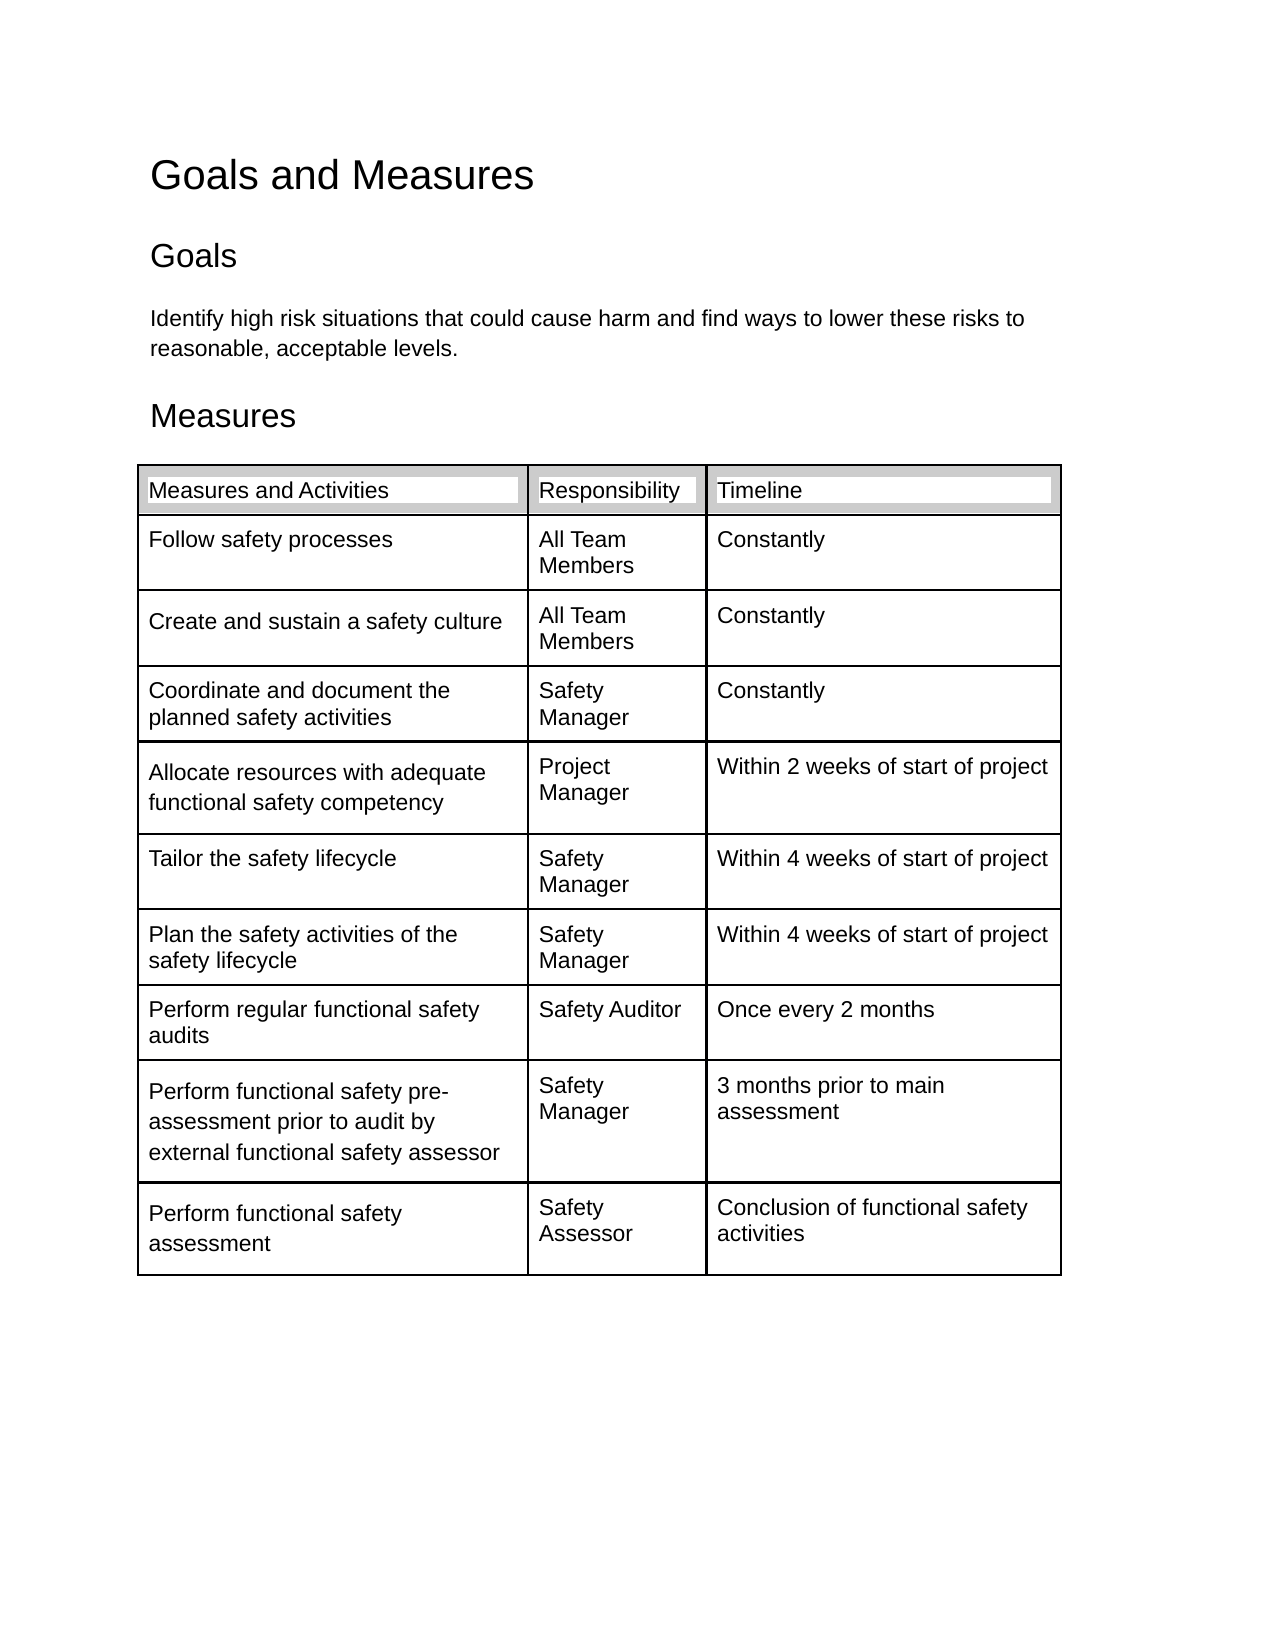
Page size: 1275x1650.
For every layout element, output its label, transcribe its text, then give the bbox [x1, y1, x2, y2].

table_header Responsibility [529, 466, 705, 513]
table_cell Tailor the safety lifecycle [139, 835, 527, 908]
subtitle Goals [150, 236, 1125, 275]
table_cell Safety Assessor [529, 1184, 705, 1273]
table_cell Within 2 weeks of start of project [708, 743, 1060, 832]
table_cell Project Manager [529, 743, 705, 832]
table_cell Follow safety processes [139, 516, 527, 589]
table_cell Perform regular functional safety audits [139, 986, 527, 1059]
table_cell Allocate resources with adequate functional safety competency [139, 743, 527, 832]
table_cell Plan the safety activities of the safety lifecycle [139, 910, 527, 984]
subtitle Goals and Measures [150, 150, 1125, 198]
table_cell Perform functional safety pre-assessment prior to audit by external functional safety assessor [139, 1061, 527, 1181]
table_cell Safety Manager [529, 910, 705, 984]
table_cell Coordinate and document the planned safety activities [139, 667, 527, 740]
table_cell Once every 2 months [708, 986, 1060, 1059]
table_header Measures and Activities [139, 466, 527, 513]
table_header Timeline [708, 466, 1060, 513]
table_cell Safety Manager [529, 1061, 705, 1181]
table_cell Safety Auditor [529, 986, 705, 1059]
subtitle Measures [150, 396, 1125, 434]
table_cell 3 months prior to main assessment [708, 1061, 1060, 1181]
table_cell Safety Manager [529, 835, 705, 908]
table_cell Constantly [708, 591, 1060, 665]
table_cell Create and sustain a safety culture [139, 591, 527, 665]
table_cell Safety Manager [529, 667, 705, 740]
table_cell Perform functional safety assessment [139, 1184, 527, 1273]
table_cell Constantly [708, 667, 1060, 740]
table_cell Conclusion of functional safety activities [708, 1184, 1060, 1273]
table_cell Within 4 weeks of start of project [708, 910, 1060, 984]
table_cell All Team Members [529, 516, 705, 589]
table_cell Constantly [708, 516, 1060, 589]
text Identify high risk situations that could cause harm and find ways to lower these risks to reasonable, acceptable levels. [150, 305, 1125, 362]
table_cell All Team Members [529, 591, 705, 665]
table_cell Within 4 weeks of start of project [708, 835, 1060, 908]
